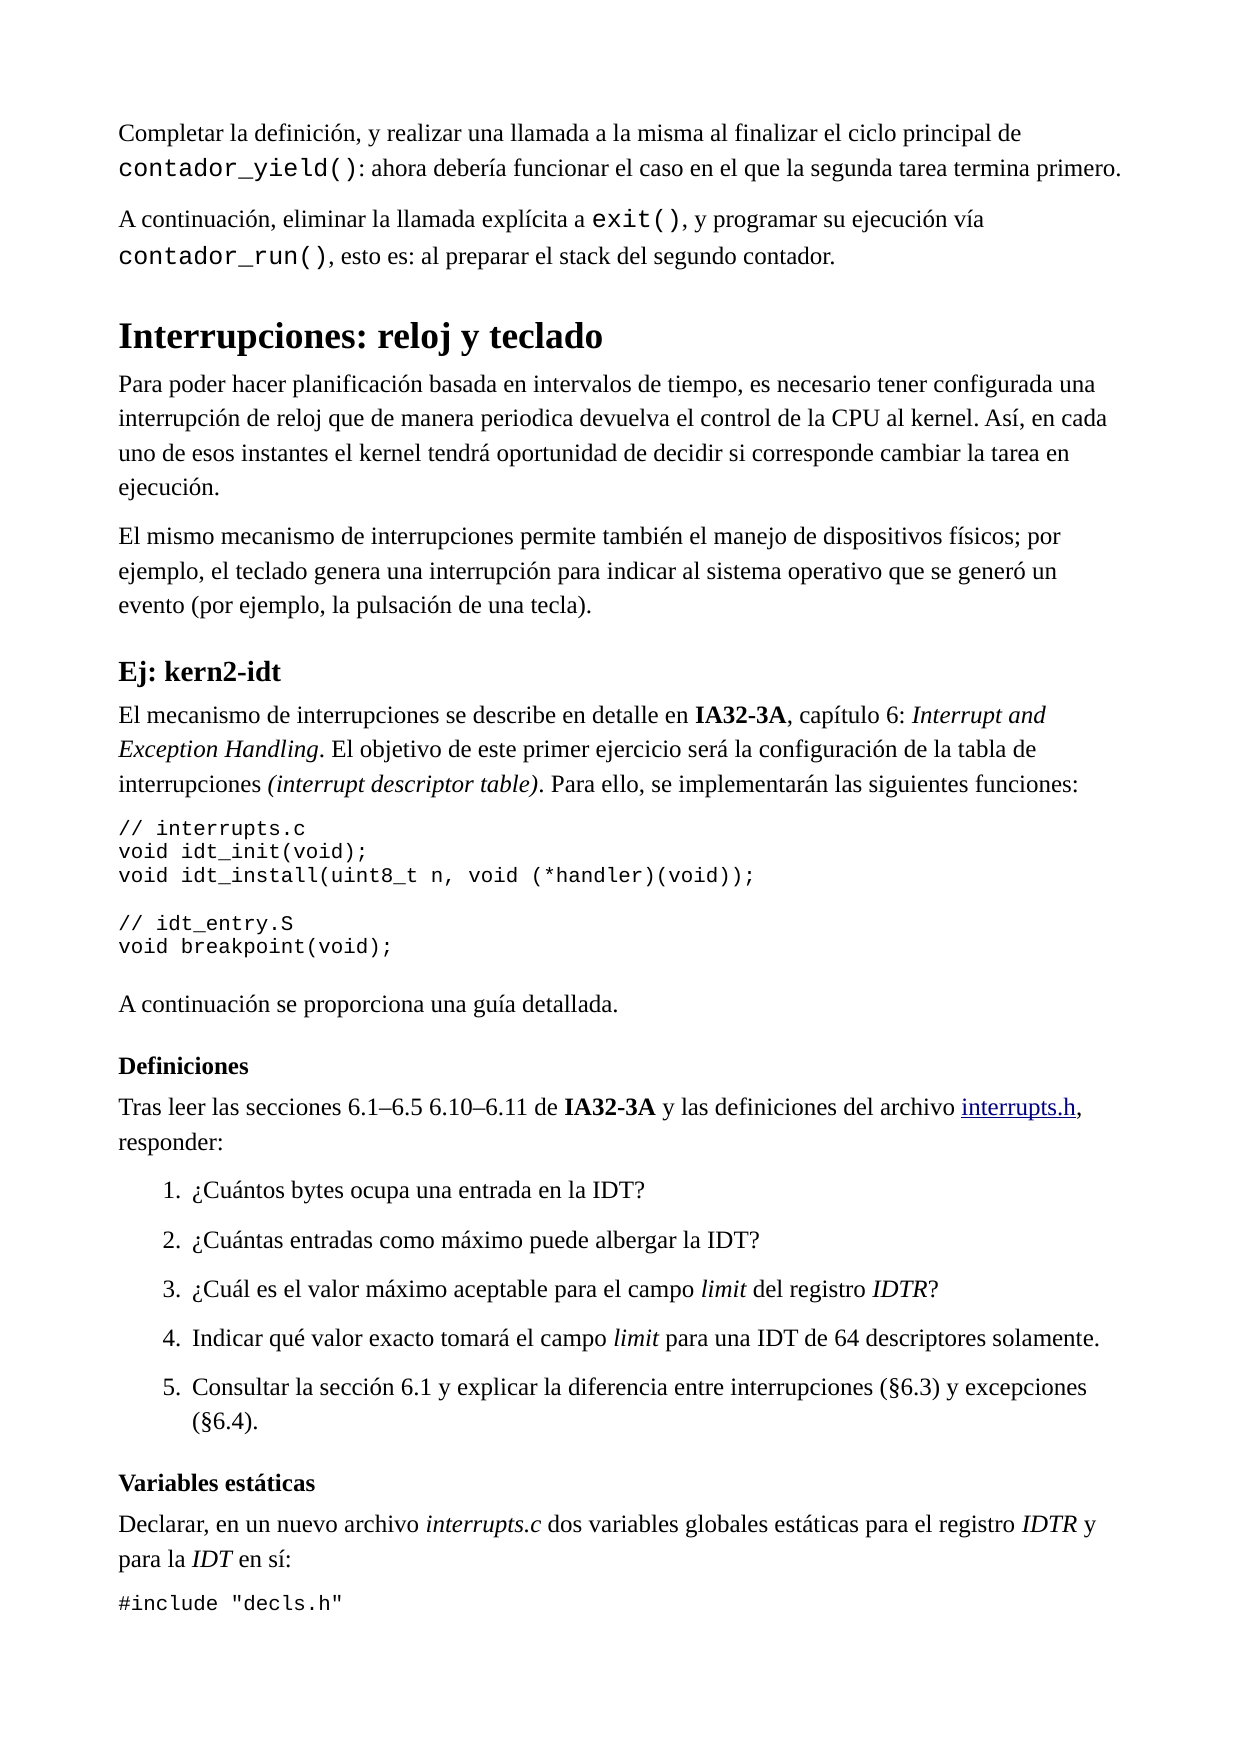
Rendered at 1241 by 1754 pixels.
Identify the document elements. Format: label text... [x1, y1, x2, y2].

text void idt_install(uint8_t n, void (*handler)(void)); [118, 865, 1122, 889]
text El mismo mecanismo de interrupciones permite también el manejo de dispositivos físicos; por ejemplo, el teclado genera una interrupción para indicar al sistema operativo que se generó un evento (por ejemplo, la pulsación de una tecla). [118, 521, 1122, 619]
list Consultar la sección 6.1 y explicar la diferencia entre interrupciones (§6.3) y excepciones (§6.4). [162, 1372, 1122, 1435]
text // idt_entry.S [118, 912, 1122, 936]
list ¿Cuántas entradas como máximo puede albergar la IDT? [162, 1225, 1122, 1253]
subtitle Interrupciones: reloj y teclado [118, 313, 1122, 356]
list ¿Cuántos bytes ocupa una entrada en la IDT? [162, 1176, 1122, 1204]
subtitle Ej: kern2-idt [118, 654, 1122, 687]
list ¿Cuál es el valor máximo aceptable para el campo limit del registro IDTR? [162, 1274, 1122, 1302]
text Tras leer las secciones 6.1–6.5 6.10–6.11 de IA32-3A y las definiciones del archivo interrupts.h, responder: [118, 1092, 1122, 1155]
subtitle Variables estáticas [118, 1468, 1122, 1497]
text // interrupts.c [118, 818, 1122, 842]
text Declarar, en un nuevo archivo interrupts.c dos variables globales estáticas para el registro IDTR y para la IDT en sí: [118, 1509, 1122, 1572]
text void idt_init(void); [118, 842, 1122, 865]
text A continuación se proporciona una guía detallada. [118, 989, 1122, 1018]
text void breakpoint(void); [118, 936, 1122, 960]
text Para poder hacer planificación basada en intervalos de tiempo, es necesario tener configurada una interrupción de reloj que de manera periodica devuelva el control de la CPU al kernel. Así, en cada uno de esos instantes el kernel tendrá oportunidad de decidir si corresponde cambiar la tarea en ejecución. [118, 369, 1122, 501]
text #include "decls.h" [118, 1593, 1122, 1616]
list Indicar qué valor exacto tomará el campo limit para una IDT de 64 descriptores solamente. [162, 1323, 1122, 1352]
text El mecanismo de interrupciones se describe en detalle en IA32-3A, capítulo 6: Interrupt and Exception Handling. El objetivo de este primer ejercicio será la configuración de la tabla de interrupciones (interrupt descriptor table). Para ello, se implementarán las siguientes funciones: [118, 700, 1122, 798]
subtitle Definiciones [118, 1051, 1122, 1079]
text Completar la definición, y realizar una llamada a la misma al finalizar el ciclo principal de contador_yield(): ahora debería funcionar el caso en el que la segunda tarea termina primero. [118, 118, 1122, 183]
text A continuación, eliminar la llamada explícita a exit(), y programar su ejecución vía contador_run(), esto es: al preparar el stack del segundo contador. [118, 204, 1122, 272]
